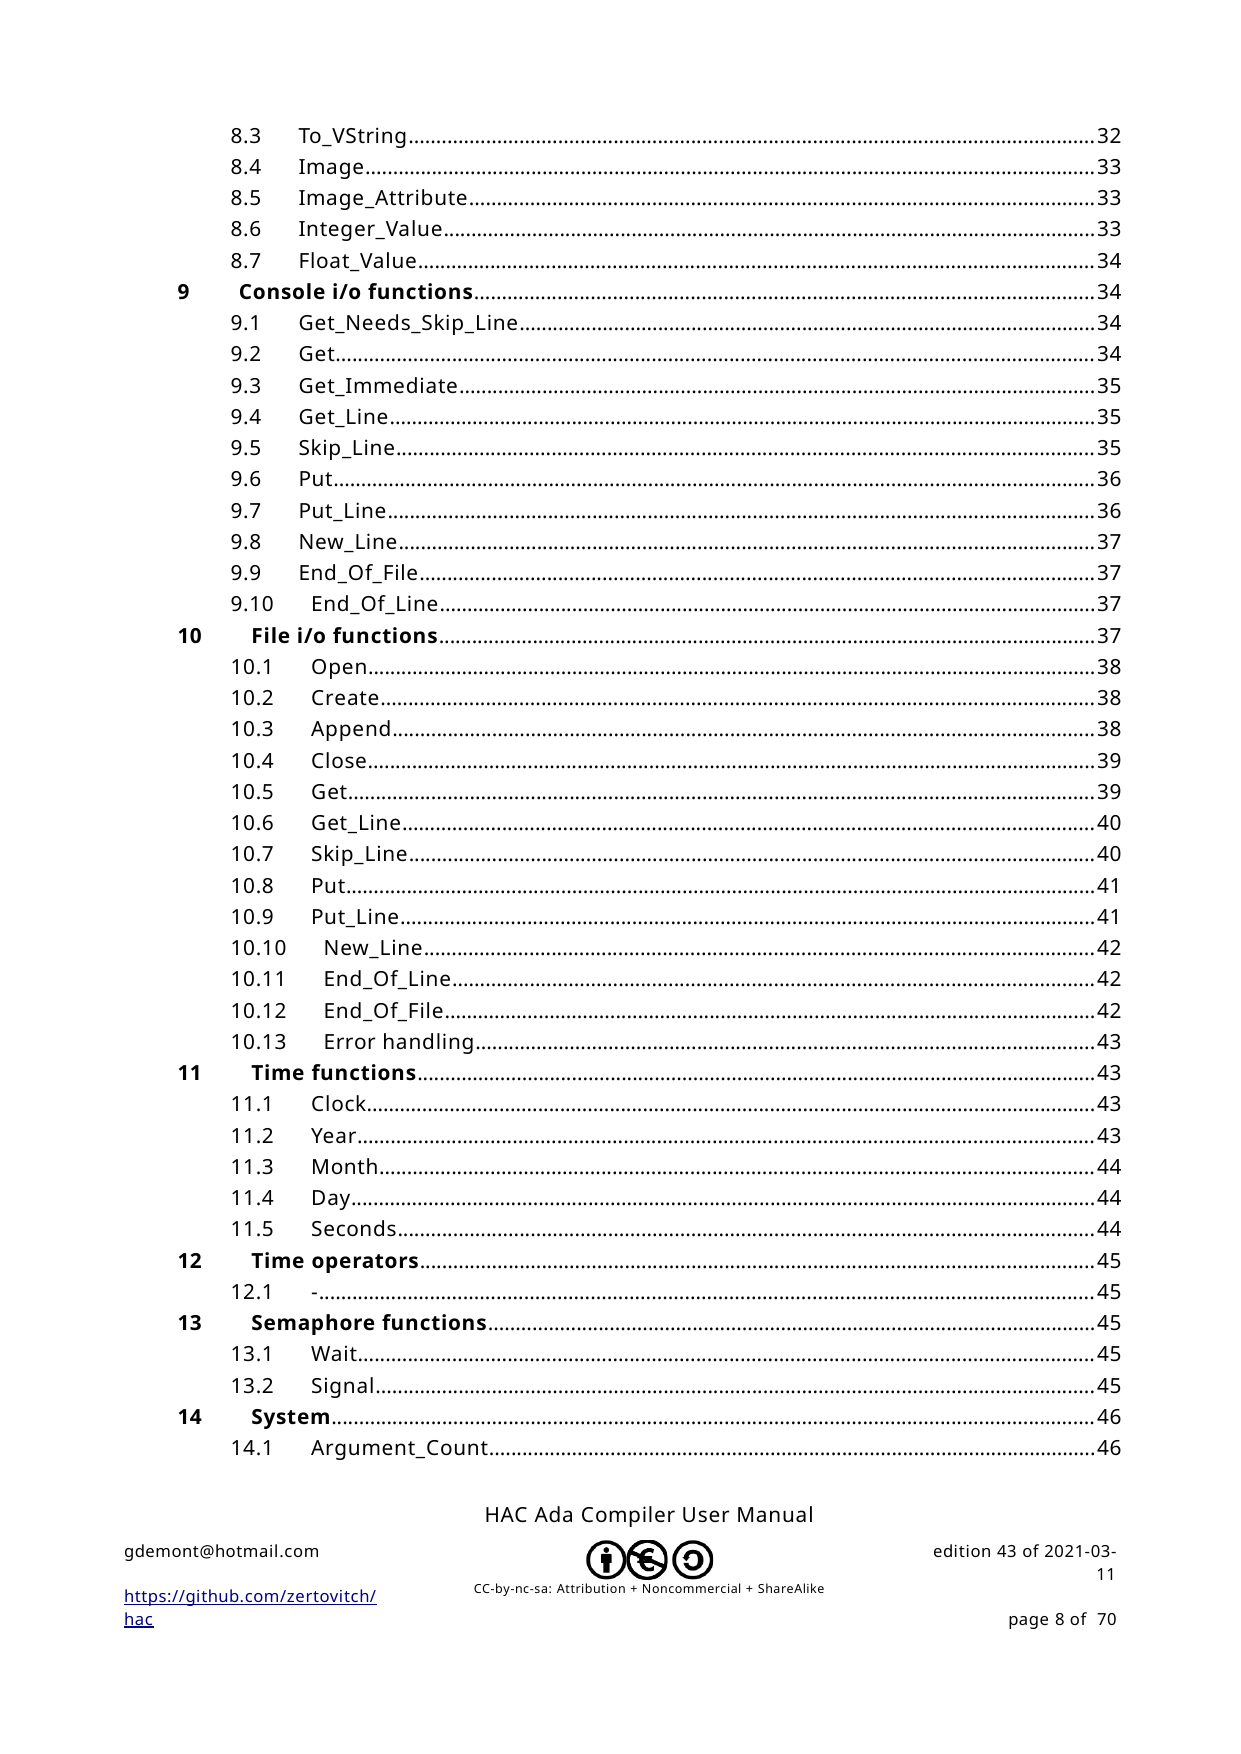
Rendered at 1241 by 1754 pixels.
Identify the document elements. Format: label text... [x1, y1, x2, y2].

text 10.9 Put_Line 41 [230, 899, 1122, 931]
text 9.10 End_Of_Line 37 [230, 587, 1122, 618]
text 10.13 Error handling 43 [230, 1024, 1122, 1056]
text 8.6 Integer_Value 33 [230, 212, 1122, 243]
text 9.5 Skip_Line 35 [230, 431, 1122, 462]
text 11.3 Month 44 [230, 1149, 1122, 1181]
text 11.2 Year 43 [230, 1118, 1122, 1149]
text 8.4 Image 33 [230, 149, 1122, 181]
text 10.10 New_Line 42 [230, 931, 1122, 962]
text 10.7 Skip_Line 40 [230, 837, 1122, 868]
text 10.8 Put 41 [230, 868, 1122, 899]
text 12 Time operators 45 [177, 1243, 1122, 1274]
text 11.1 Clock 43 [230, 1087, 1122, 1118]
text 9.4 Get_Line 35 [230, 399, 1122, 431]
text 14.1 Argument_Count 46 [230, 1431, 1122, 1462]
picture [585, 1540, 668, 1580]
text 10.11 End_Of_Line 42 [230, 962, 1122, 993]
text 9.6 Put 36 [230, 462, 1122, 493]
text 13.2 Signal 45 [230, 1368, 1122, 1399]
text 13.1 Wait 45 [230, 1337, 1122, 1368]
text 12.1 - 45 [230, 1274, 1122, 1306]
text 10.12 End_Of_File 42 [230, 993, 1122, 1024]
text 10.6 Get_Line 40 [230, 806, 1122, 837]
text 14 System 46 [177, 1399, 1122, 1431]
text 9.9 End_Of_File 37 [230, 556, 1122, 587]
text 10.3 Append 38 [230, 712, 1122, 743]
text 10.4 Close 39 [230, 743, 1122, 774]
text 8.3 To_VString 32 [230, 118, 1122, 149]
text 8.5 Image_Attribute 33 [230, 181, 1122, 212]
text 13 Semaphore functions 45 [177, 1306, 1122, 1337]
text 8.7 Float_Value 34 [230, 243, 1122, 274]
text 10.2 Create 38 [230, 681, 1122, 712]
text 9.7 Put_Line 36 [230, 493, 1122, 524]
text 10.1 Open 38 [230, 649, 1122, 681]
text 9.3 Get_Immediate 35 [230, 368, 1122, 399]
text 9.8 New_Line 37 [230, 524, 1122, 556]
text 11.4 Day 44 [230, 1181, 1122, 1212]
text 10.5 Get 39 [230, 774, 1122, 806]
text 11 Time functions 43 [177, 1056, 1122, 1087]
text 9.1 Get_Needs_Skip_Line 34 [230, 306, 1122, 337]
text 11.5 Seconds 44 [230, 1212, 1122, 1243]
text 9.2 Get 34 [230, 337, 1122, 368]
text 9 Console i/o functions 34 [177, 274, 1122, 306]
picture [672, 1540, 714, 1580]
text 10 File i/o functions 37 [177, 618, 1122, 649]
